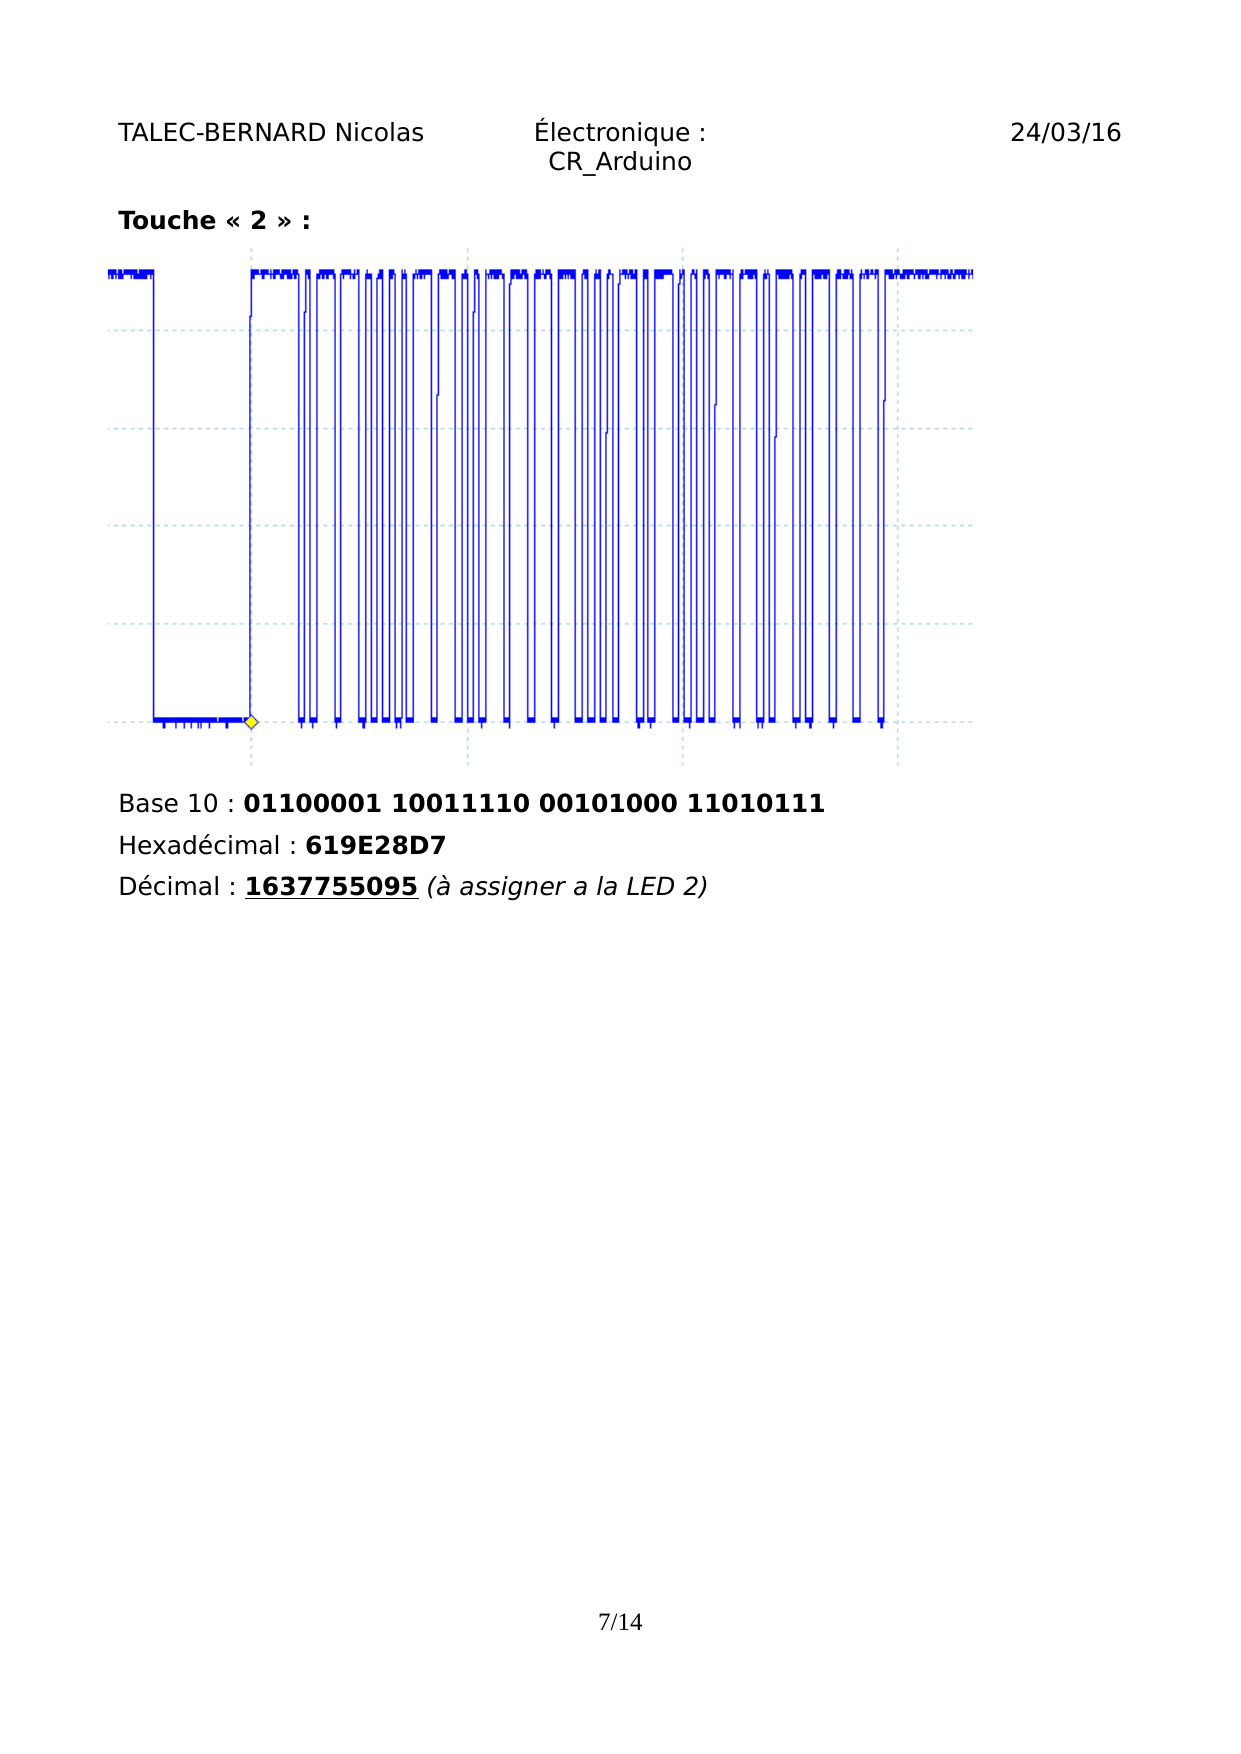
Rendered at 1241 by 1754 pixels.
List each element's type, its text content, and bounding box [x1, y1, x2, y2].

text Hexadécimal : 619E28D7 [118, 831, 1122, 860]
text Base 10 : 01100001 10011110 00101000 11010111 [118, 789, 1122, 818]
text Décimal : 1637755095 (à assigner a la LED 2) [118, 873, 1122, 902]
text Touche « 2 » : [118, 206, 1122, 235]
